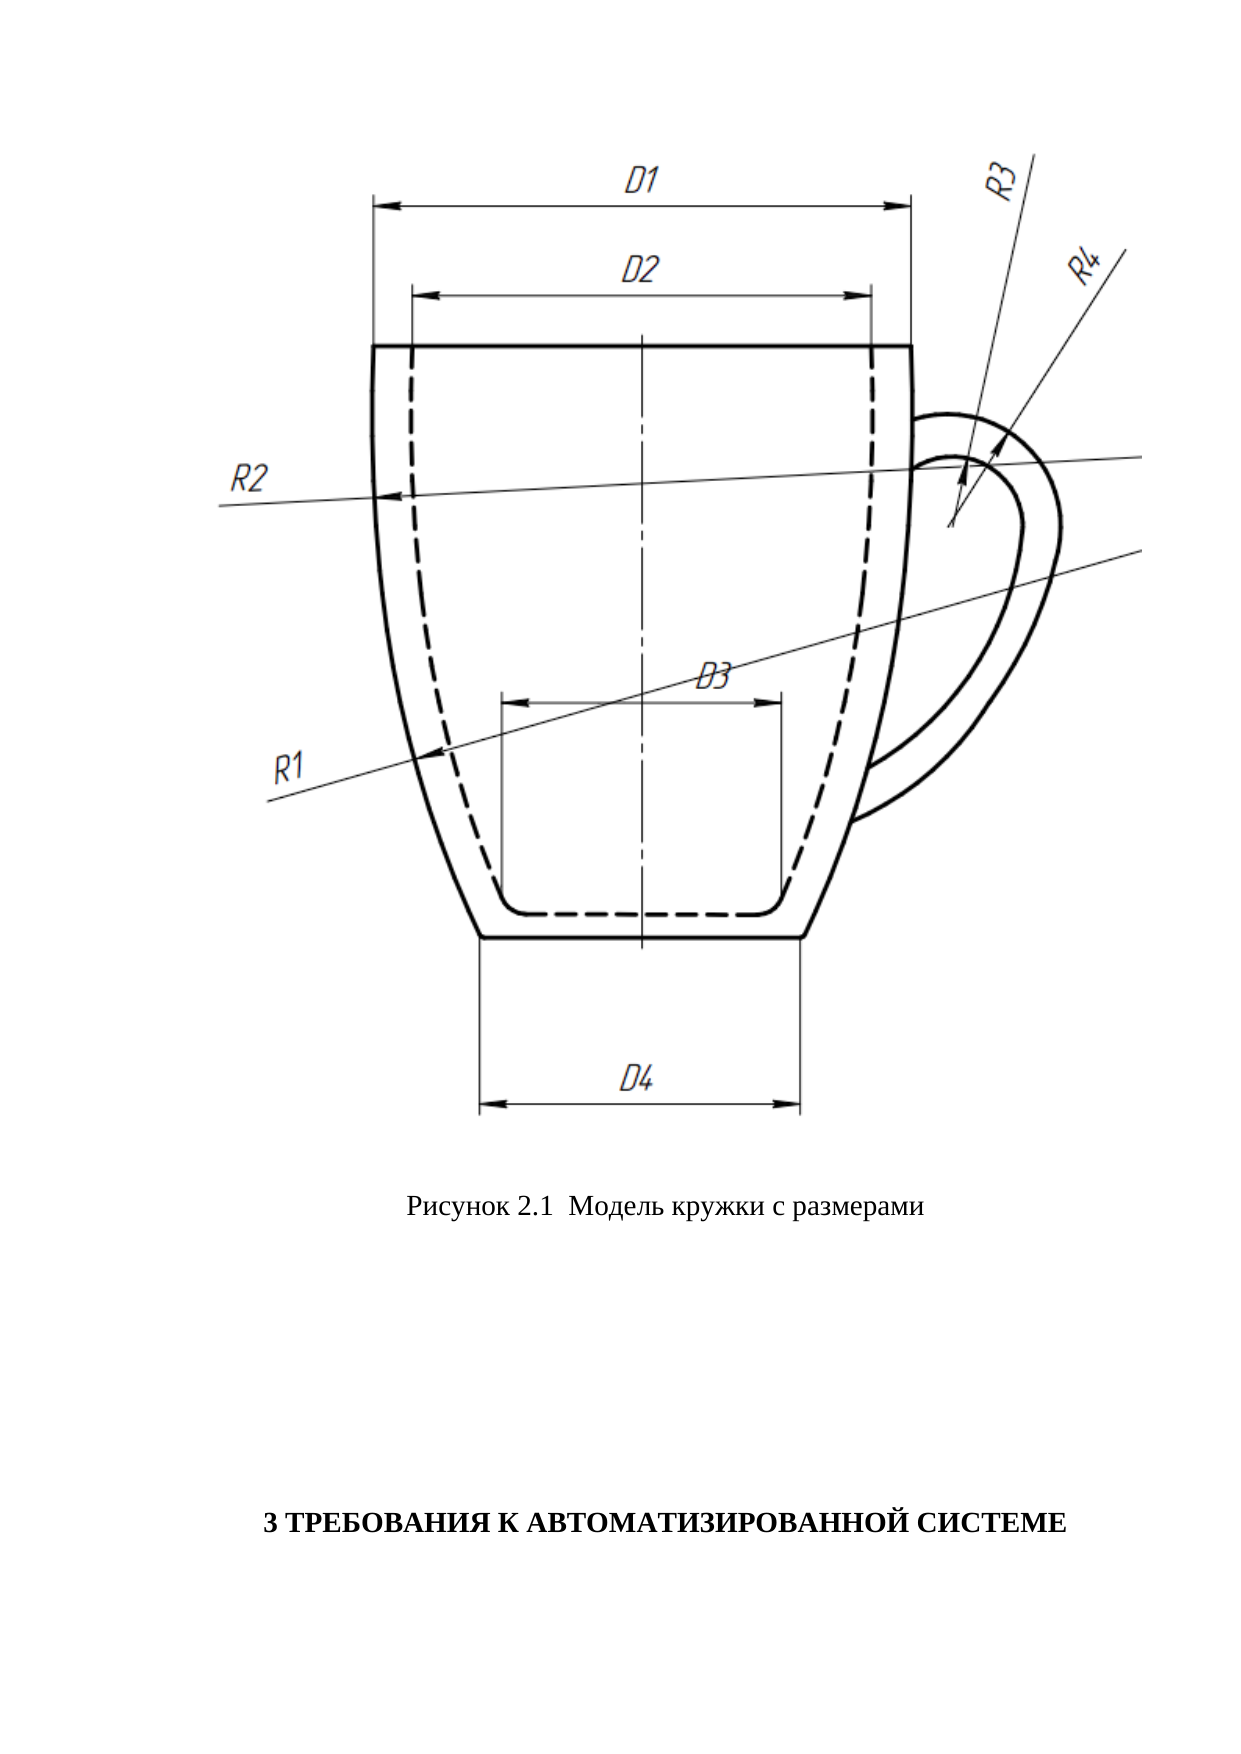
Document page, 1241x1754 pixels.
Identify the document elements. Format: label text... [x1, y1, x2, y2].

text 3 ТРЕБОВАНИЯ К АВТОМАТИЗИРОВАННОЙ СИСТЕМЕ [178, 1505, 1152, 1539]
picture [188, 118, 1142, 1138]
text Рисунок 2.1 Модель кружки с размерами [178, 1188, 1152, 1222]
